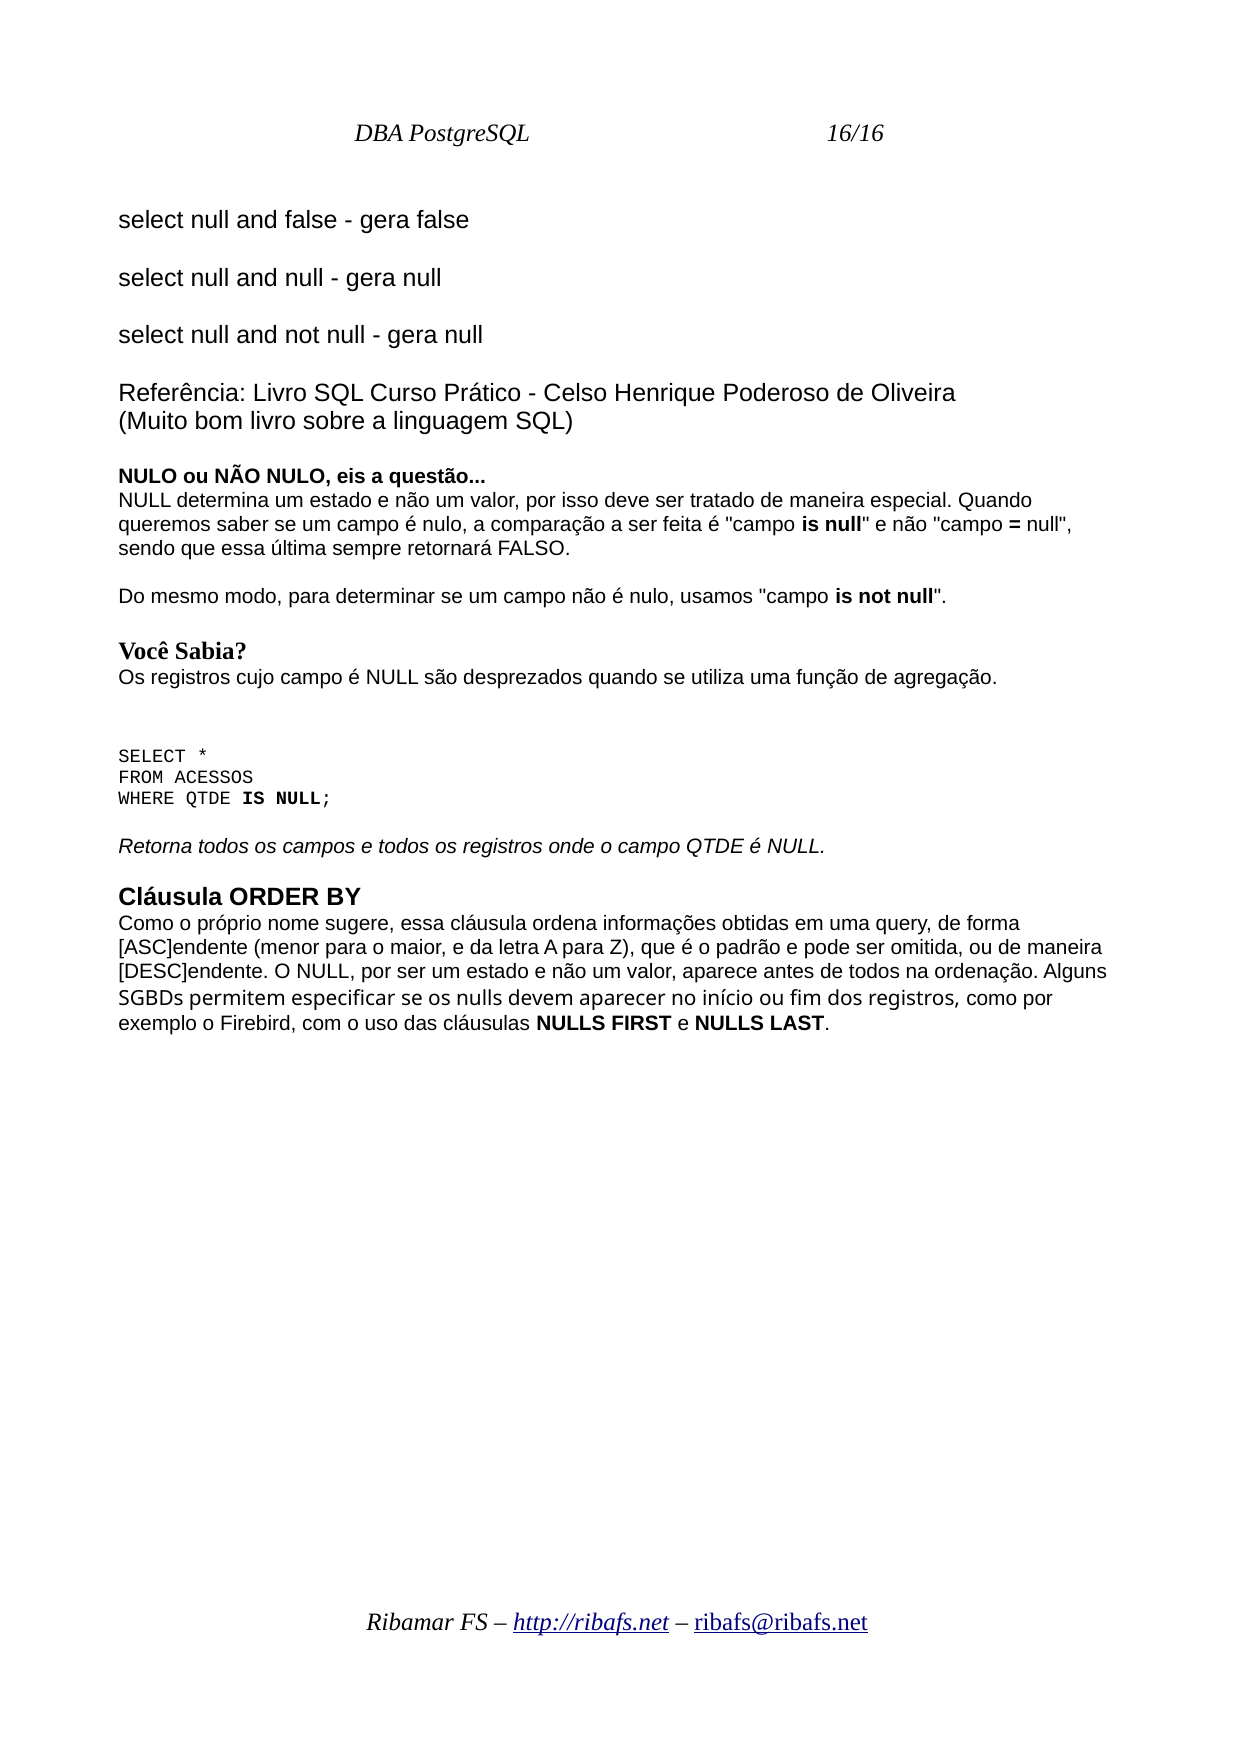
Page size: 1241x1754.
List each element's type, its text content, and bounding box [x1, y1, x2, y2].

text select null and false - gera false [118, 205, 1122, 234]
text Como o próprio nome sugere, essa cláusula ordena informações obtidas em uma query, de forma [ASC]endente (menor para o maior, e da letra A para Z), que é o padrão e pode ser omitida, ou de maneira [DESC]endente. O NULL, por ser um estado e não um valor, aparece antes de todos na ordenação. Alguns [118, 911, 1122, 983]
text Os registros cujo campo é NULL são desprezados quando se utiliza uma função de agregação. [118, 665, 1122, 689]
text NULL determina um estado e não um valor, por isso deve ser tratado de maneira especial. Quando queremos saber se um campo é nulo, a comparação a ser feita é "campo is null" e não "campo = null", sendo que essa última sempre retornará FALSO. [118, 488, 1122, 560]
text select null and not null - gera null [118, 320, 1122, 349]
text Do mesmo modo, para determinar se um campo não é nulo, usamos "campo is not null". [118, 584, 1122, 608]
text SELECT * [118, 747, 1122, 768]
text (Muito bom livro sobre a linguagem SQL) [118, 406, 1122, 435]
text Referência: Livro SQL Curso Prático - Celso Henrique Poderoso de Oliveira [118, 378, 1122, 406]
text SGBDs permitem especificar se os nulls devem aparecer no início ou fim dos registros, como por exemplo o Firebird, com o uso das cláusulas NULLS FIRST e NULLS LAST. [118, 983, 1122, 1035]
text Retorna todos os campos e todos os registros onde o campo QTDE é NULL. [118, 834, 1122, 858]
text WHERE QTDE IS NULL; [118, 789, 1122, 810]
text NULO ou NÃO NULO, eis a questão... [118, 464, 1122, 488]
text Você Sabia? [118, 636, 1122, 665]
text select null and null - gera null [118, 263, 1122, 291]
text Cláusula ORDER BY [118, 882, 1122, 911]
text FROM ACESSOS [118, 768, 1122, 789]
